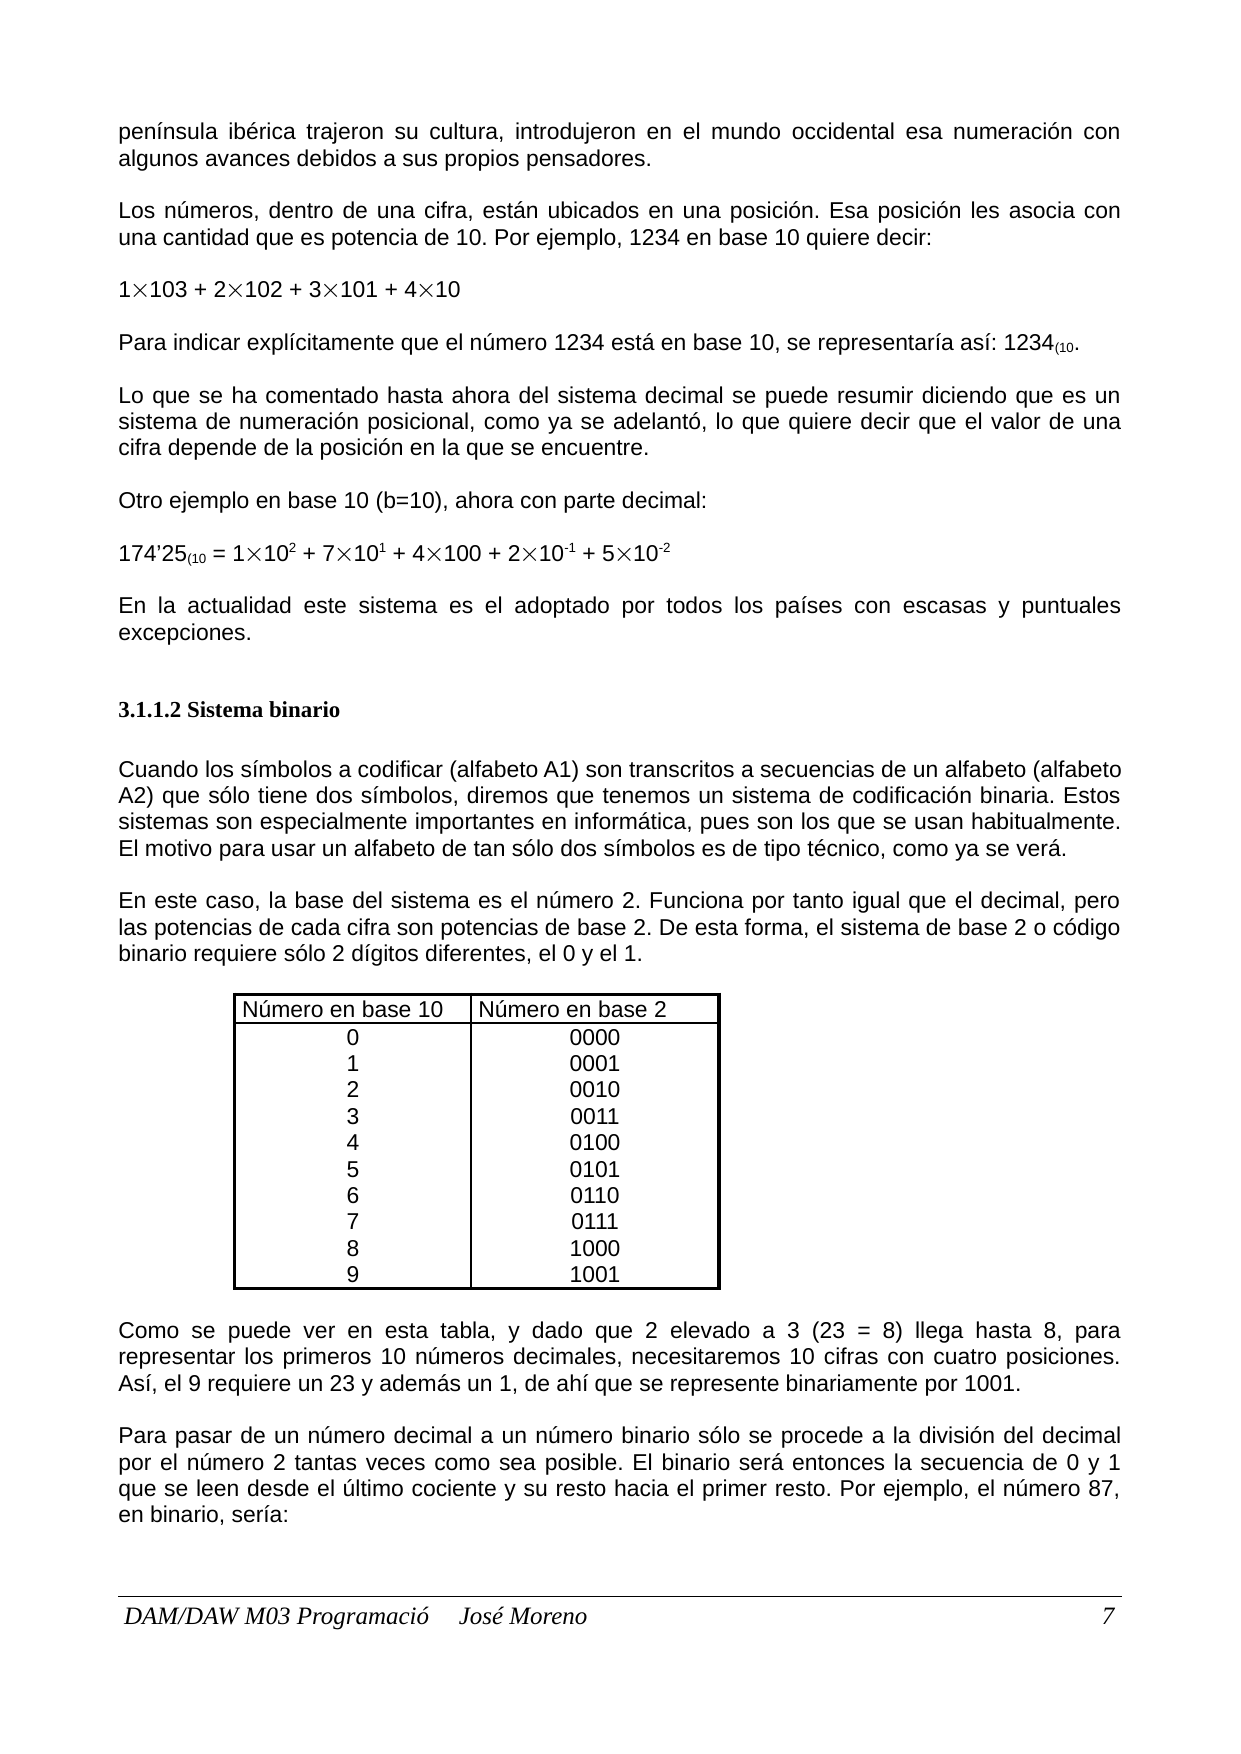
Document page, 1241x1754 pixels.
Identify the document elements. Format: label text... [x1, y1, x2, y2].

text 174’25(10 = 1102 + 7101 + 4100 + 210-1 + 510-2 [118, 540, 1122, 566]
table_header Número en base 10 [236, 996, 470, 1022]
text Cuando los símbolos a codificar (alfabeto A1) son transcritos a secuencias de un alfabeto (alfabeto A2) que sólo tiene dos símbolos, diremos que tenemos un sistema de codificación binaria. Estos sistemas son especialmente importantes en informática, pues son los que se usan habitualmente. El motivo para usar un alfabeto de tan sólo dos símbolos es de tipo técnico, como ya se verá. [118, 756, 1122, 861]
text Para pasar de un número decimal a un número binario sólo se procede a la división del decimal por el número 2 tantas veces como sea posible. El binario será entonces la secuencia de 0 y 1 que se leen desde el último cociente y su resto hacia el primer resto. Por ejemplo, el número 87, en binario, sería: [118, 1422, 1122, 1528]
text En este caso, la base del sistema es el número 2. Funciona por tanto igual que el decimal, pero las potencias de cada cifra son potencias de base 2. De esta forma, el sistema de base 2 o código binario requiere sólo 2 dígitos diferentes, el 0 y el 1. [118, 887, 1122, 966]
table_cell 0000 0001 0010 0011 0100 0101 0110 0111 1000 1001 [472, 1024, 717, 1287]
text Otro ejemplo en base 10 (b=10), ahora con parte decimal: [118, 487, 1122, 513]
table_cell 0 1 2 3 4 5 6 7 8 9 [236, 1024, 470, 1287]
text Los números, dentro de una cifra, están ubicados en una posición. Esa posición les asocia con una cantidad que es potencia de 10. Por ejemplo, 1234 en base 10 quiere decir: [118, 197, 1122, 250]
text 1103 + 2102 + 3101 + 410 [118, 276, 1122, 303]
text En la actualidad este sistema es el adoptado por todos los países con escasas y puntuales excepciones. [118, 592, 1122, 645]
text Lo que se ha comentado hasta ahora del sistema decimal se puede resumir diciendo que es un sistema de numeración posicional, como ya se adelantó, lo que quiere decir que el valor de una cifra depende de la posición en la que se encuentre. [118, 382, 1122, 461]
table_header Número en base 2 [472, 996, 717, 1022]
text Para indicar explícitamente que el número 1234 está en base 10, se representaría así: 1234(10. [118, 329, 1122, 355]
text península ibérica trajeron su cultura, introdujeron en el mundo occidental esa numeración con algunos avances debidos a sus propios pensadores. [118, 118, 1122, 171]
text Como se puede ver en esta tabla, y dado que 2 elevado a 3 (23 = 8) llega hasta 8, para representar los primeros 10 números decimales, necesitaremos 10 cifras con cuatro posiciones. Así, el 9 requiere un 23 y además un 1, de ahí que se represente binariamente por 1001. [118, 1317, 1122, 1396]
subtitle 3.1.1.2 Sistema binario [118, 697, 1122, 723]
